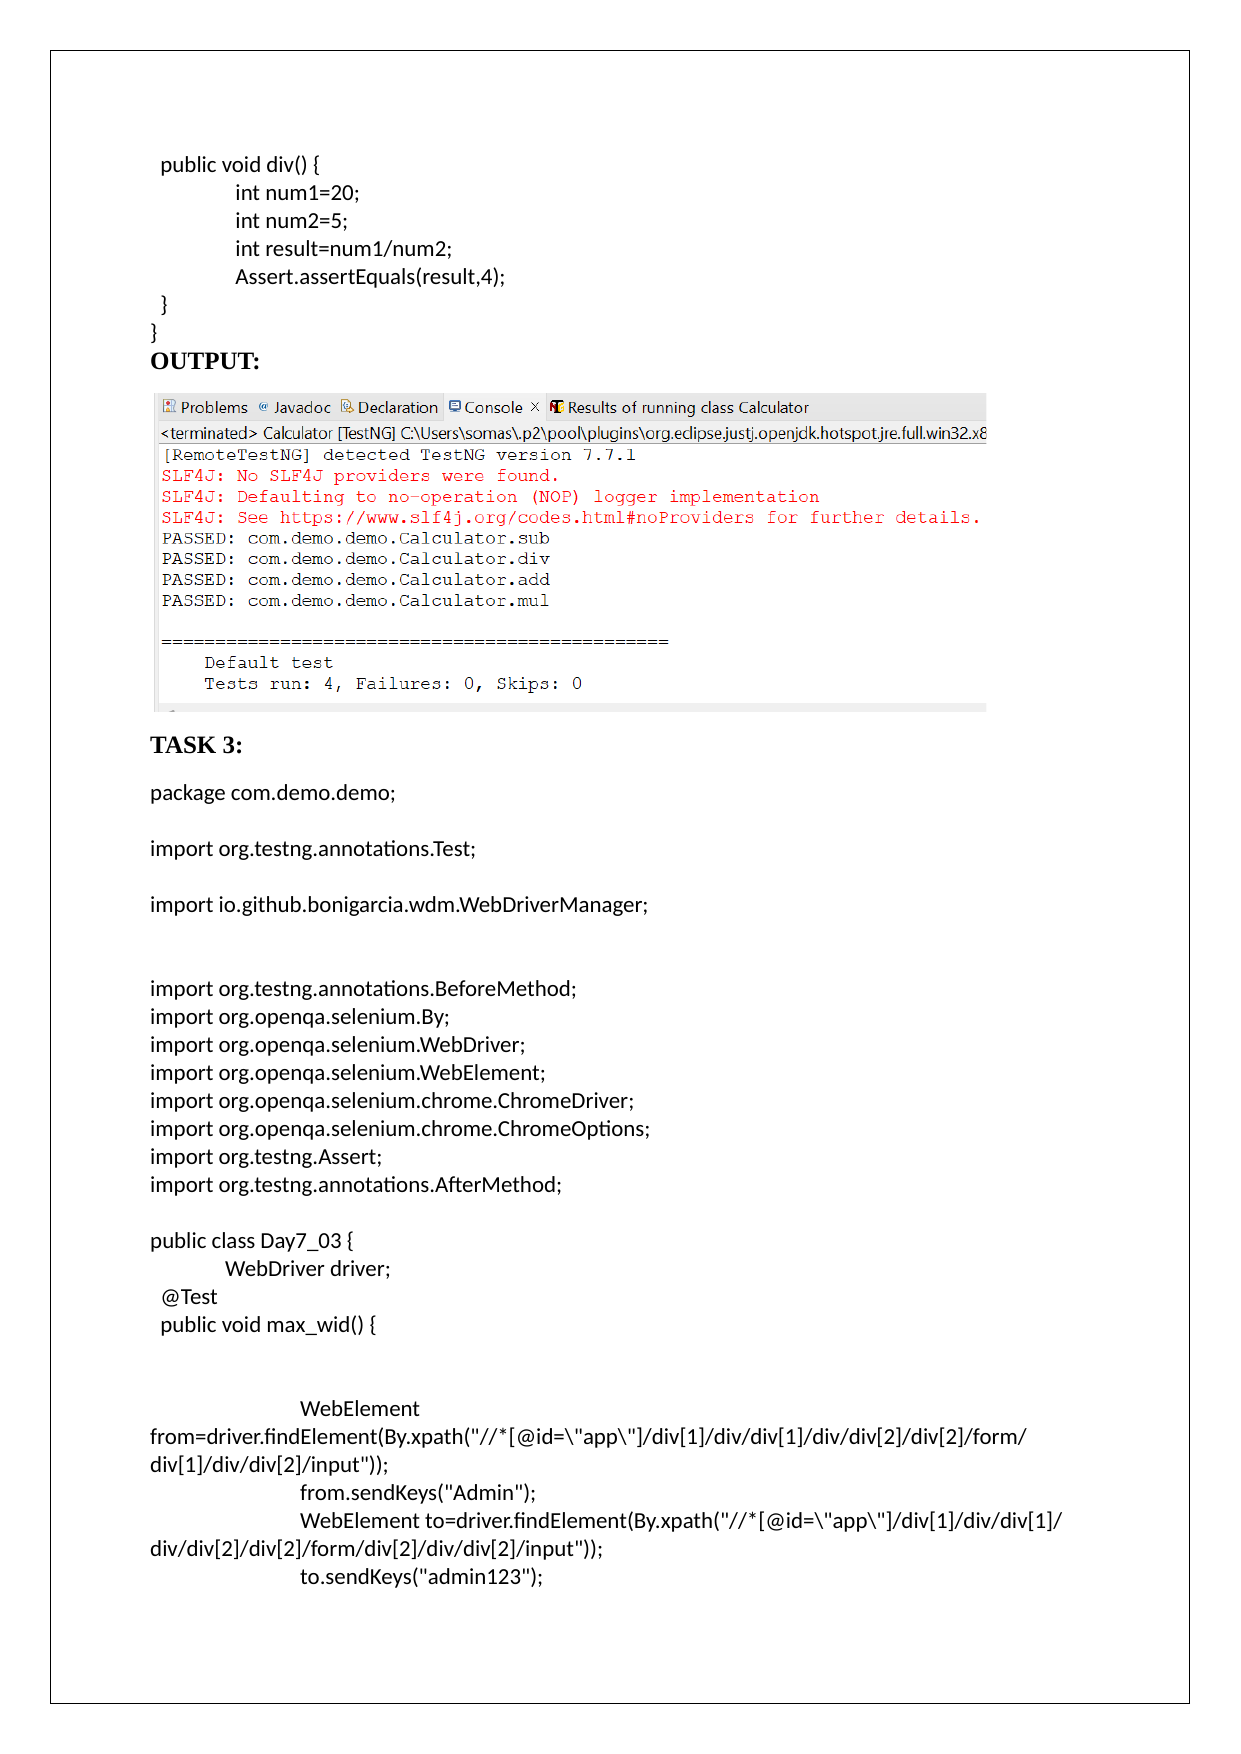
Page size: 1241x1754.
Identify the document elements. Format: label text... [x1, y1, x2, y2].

text import org.testng.annotations.Test; [150, 834, 1090, 862]
text import org.openqa.selenium.chrome.ChromeOptions; [150, 1114, 1090, 1142]
text public class Day7_03 { [150, 1226, 1090, 1254]
text public void max_wid() { [150, 1310, 1090, 1338]
text import org.openqa.selenium.chrome.ChromeDriver; [150, 1086, 1090, 1114]
text import org.openqa.selenium.WebDriver; [150, 1030, 1090, 1058]
text WebDriver driver; [150, 1254, 1090, 1282]
text from.sendKeys("Admin"); [150, 1478, 1090, 1506]
text WebElement to=driver.findElement(By.xpath("//*[@id=\"app\"]/div[1]/div/div[1]/div/div[2]/div[2]/form/div[2]/div/div[2]/input")); [150, 1506, 1090, 1562]
text OUTPUT: [150, 346, 1090, 375]
text int num2=5; [150, 206, 1090, 234]
text TASK 3: [150, 730, 1090, 759]
text WebElement from=driver.findElement(By.xpath("//*[@id=\"app\"]/div[1]/div/div[1]/div/div[2]/div[2]/form/div[1]/div/div[2]/input")); [150, 1394, 1090, 1478]
text public void div() { [150, 150, 1090, 178]
text import org.openqa.selenium.By; [150, 1002, 1090, 1030]
text } [150, 318, 1090, 346]
text to.sendKeys("admin123"); [150, 1562, 1090, 1591]
text } [150, 290, 1090, 318]
text import io.github.bonigarcia.wdm.WebDriverManager; [150, 890, 1090, 918]
text import org.testng.Assert; [150, 1142, 1090, 1170]
text int num1=20; [150, 178, 1090, 206]
text import org.testng.annotations.AfterMethod; [150, 1170, 1090, 1198]
text package com.demo.demo; [150, 778, 1090, 806]
picture [150, 393, 987, 712]
text Assert.assertEquals(result,4); [150, 262, 1090, 290]
text int result=num1/num2; [150, 234, 1090, 262]
text @Test [150, 1282, 1090, 1310]
text import org.testng.annotations.BeforeMethod; [150, 974, 1090, 1002]
text import org.openqa.selenium.WebElement; [150, 1058, 1090, 1086]
